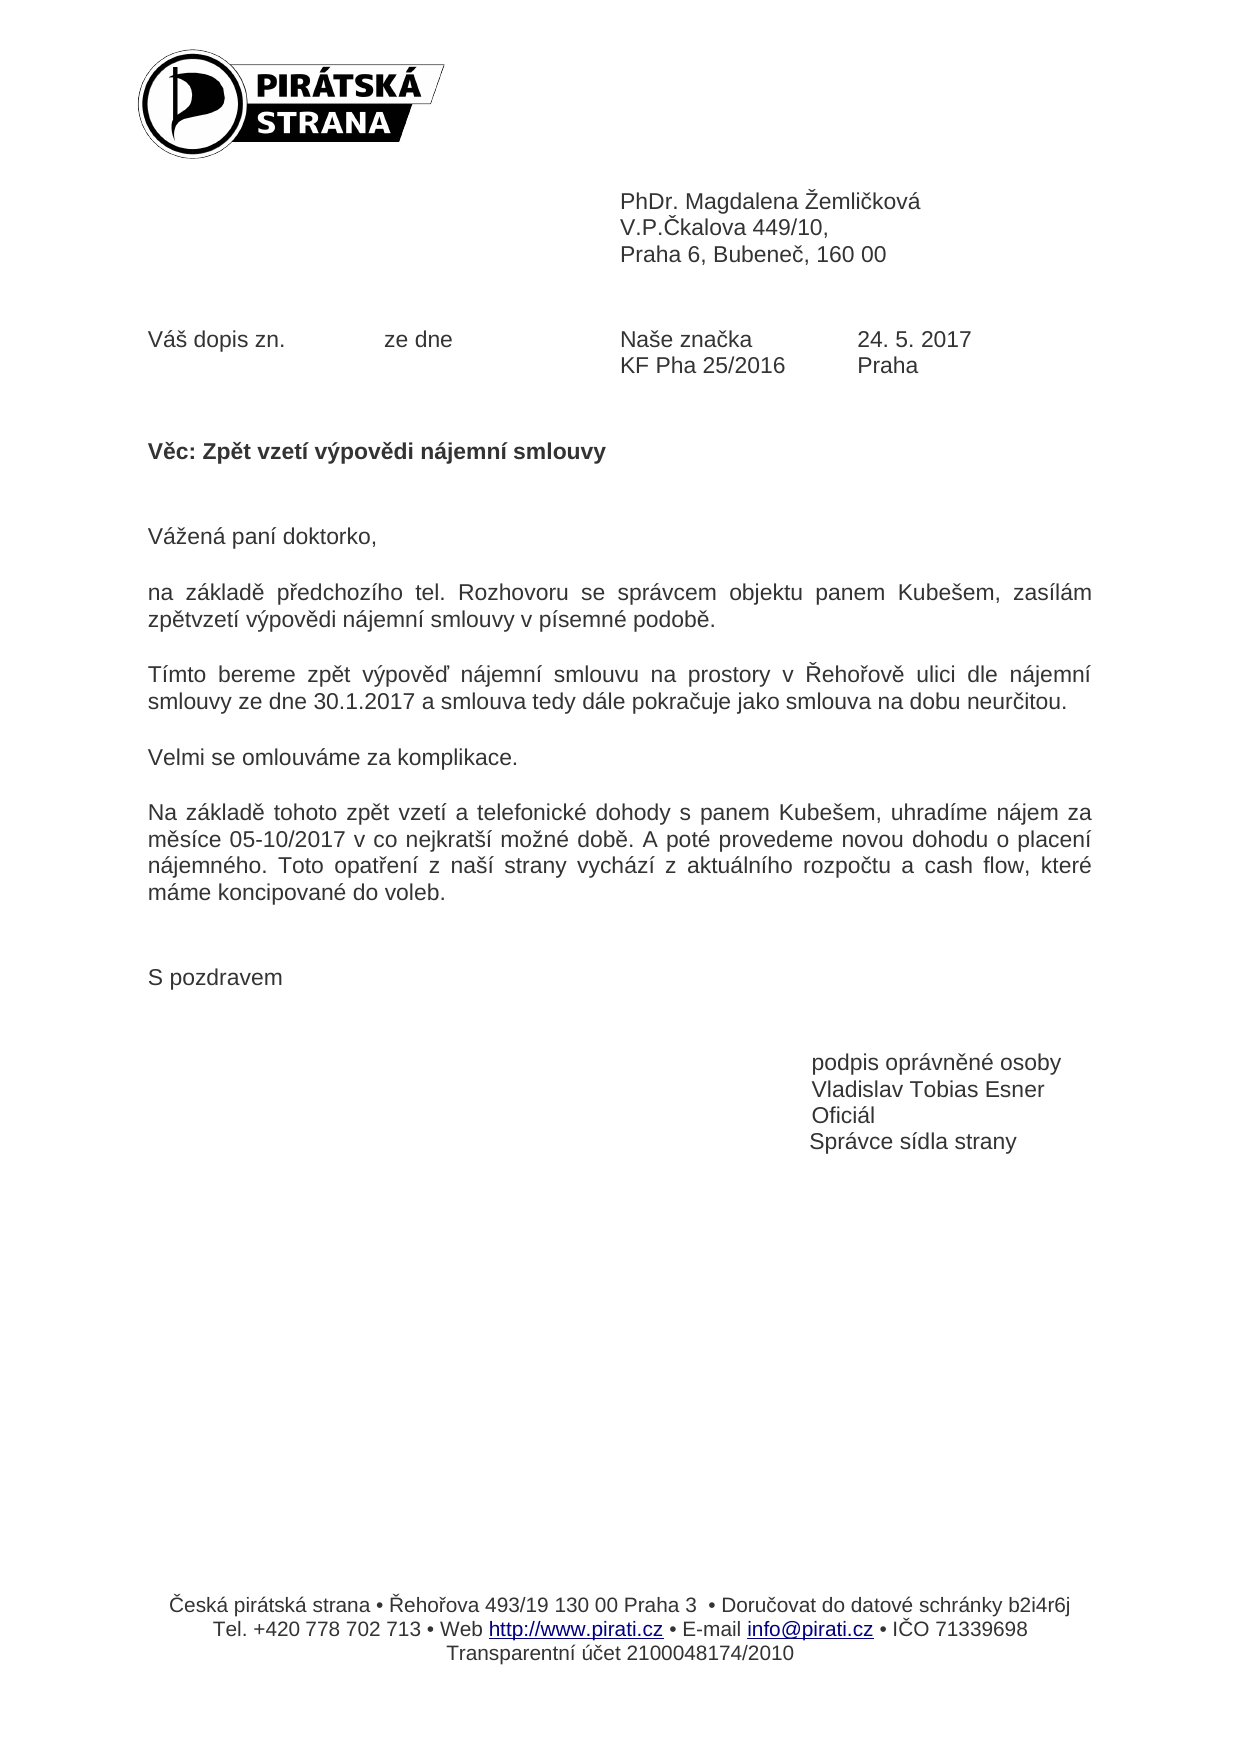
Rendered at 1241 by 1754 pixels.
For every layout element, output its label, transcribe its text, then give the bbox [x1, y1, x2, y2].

table_header ze dne [384, 326, 620, 352]
table_header Naše značka [620, 326, 857, 352]
text Tímto bereme zpět výpověď nájemní smlouvu na prostory v Řehořově ulici dle nájemní smlouvy ze dne 30.1.2017 a smlouva tedy dále pokračuje jako smlouva na dobu neurčitou. [148, 661, 1093, 714]
table_cell [384, 353, 620, 379]
text podpis oprávněné osoby [738, 1049, 1093, 1076]
text Velmi se omlouváme za komplikace. [148, 743, 1093, 770]
text S pozdravem [148, 964, 1093, 990]
table_header 24. 5. 2017 [857, 326, 1092, 352]
text na základě předchozího tel. Rozhovoru se správcem objektu panem Kubešem, zasílám zpětvzetí výpovědi nájemní smlouvy v písemné podobě. [148, 579, 1093, 632]
table_cell [148, 353, 384, 379]
text Vladislav Tobias Esner [148, 1076, 1093, 1102]
text Správce sídla strany [809, 1128, 1093, 1155]
text Na základě tohoto zpět vzetí a telefonické dohody s panem Kubešem, uhradíme nájem za měsíce 05-10/2017 v co nejkratší možné době. A poté provedeme novou dohodu o placení nájemného. Toto opatření z naší strany vychází z aktuálního rozpočtu a cash flow, které máme koncipované do voleb. [148, 799, 1093, 905]
table_header Váš dopis zn. [148, 326, 384, 352]
text Věc: Zpět vzetí výpovědi nájemní smlouvy [148, 438, 1093, 464]
text Vážená paní doktorko, [148, 523, 1093, 550]
text PhDr. Magdalena Žemličková V.P.Čkalova 449/10, Praha 6, Bubeneč, 160 00 [620, 188, 1093, 267]
text Oficiál [738, 1102, 1093, 1128]
picture [123, 34, 459, 173]
table_cell Praha [857, 353, 1092, 379]
table_cell KF Pha 25/2016 [620, 353, 857, 379]
